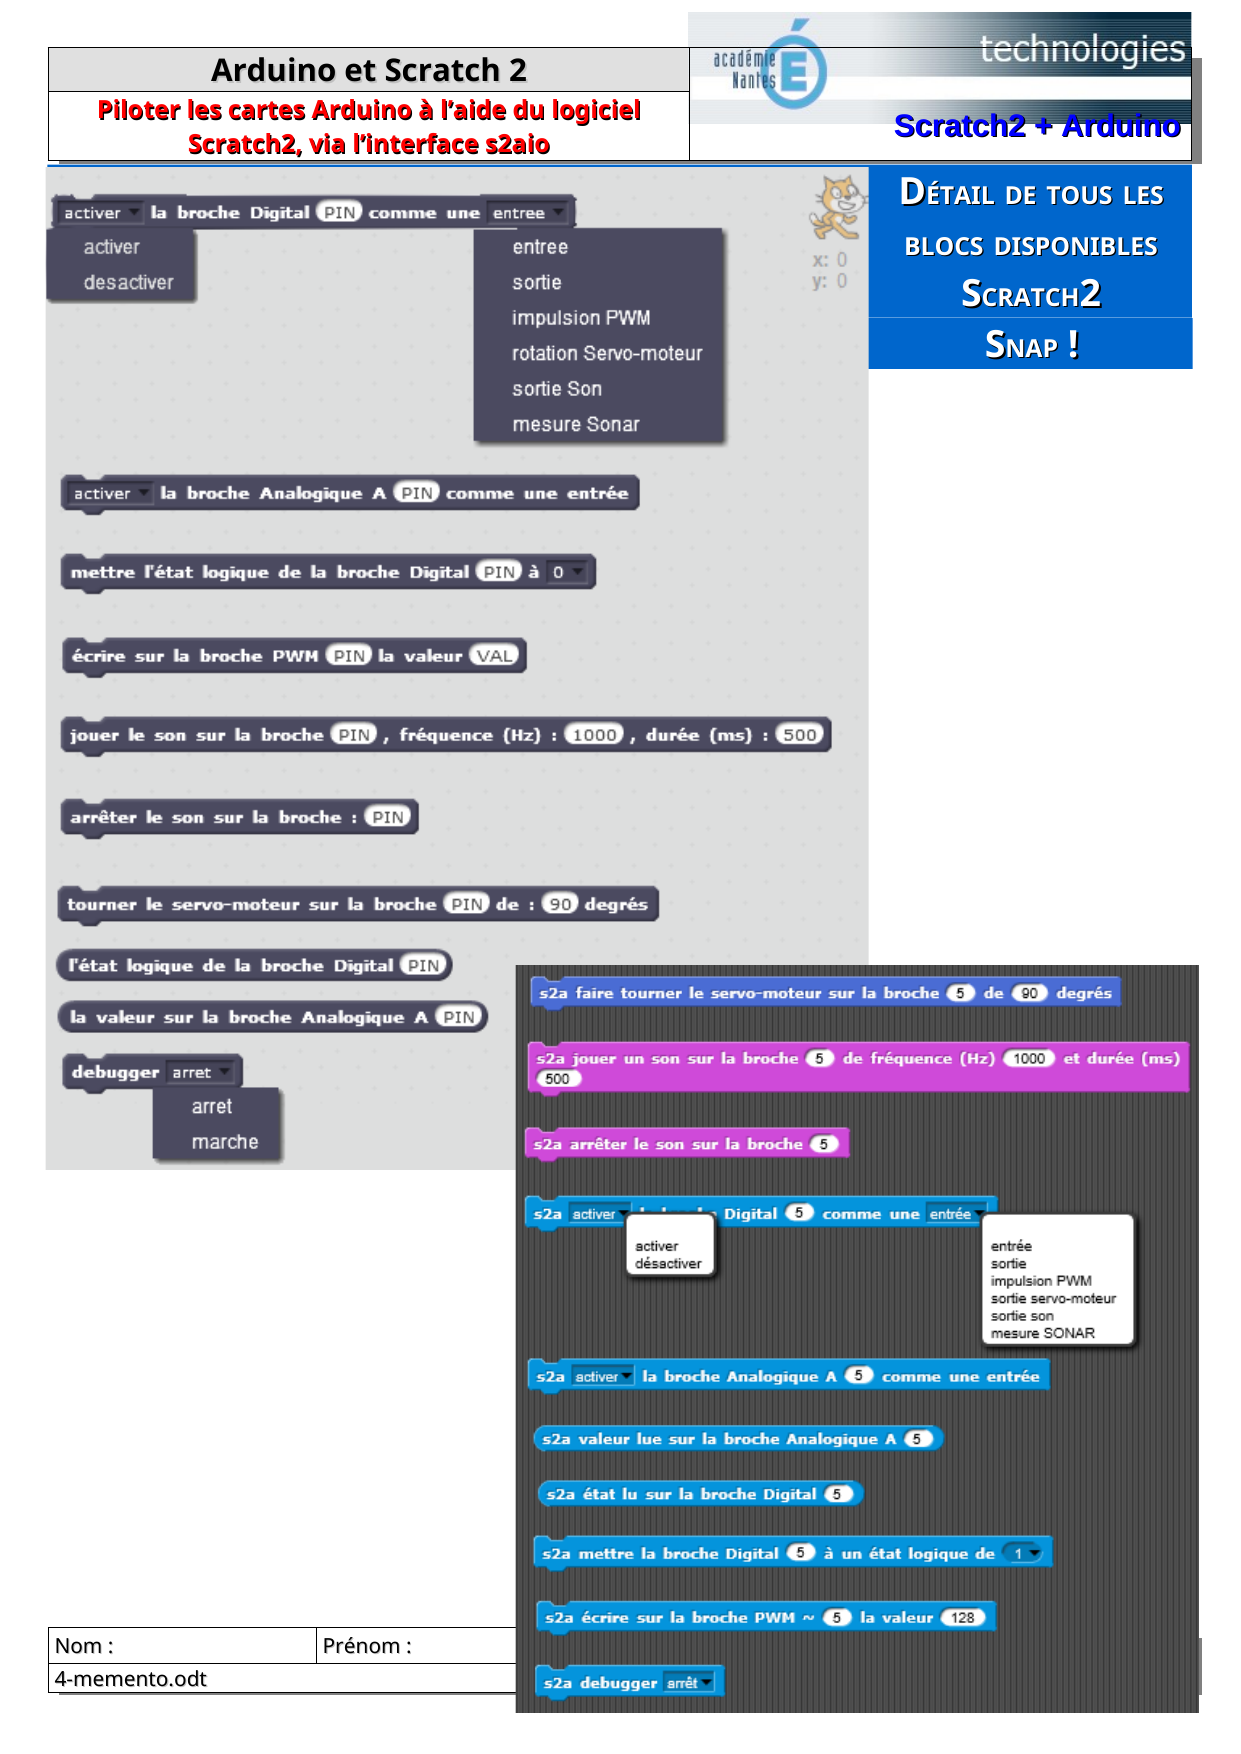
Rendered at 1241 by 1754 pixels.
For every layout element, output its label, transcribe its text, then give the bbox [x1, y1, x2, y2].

picture [45, 167, 1199, 1713]
picture [690, 48, 1191, 124]
picture [688, 12, 1192, 47]
subtitle Détail de tous les blocs disponibles Scratch2 [47, 164, 1193, 318]
text Snap ! [869, 318, 1193, 369]
